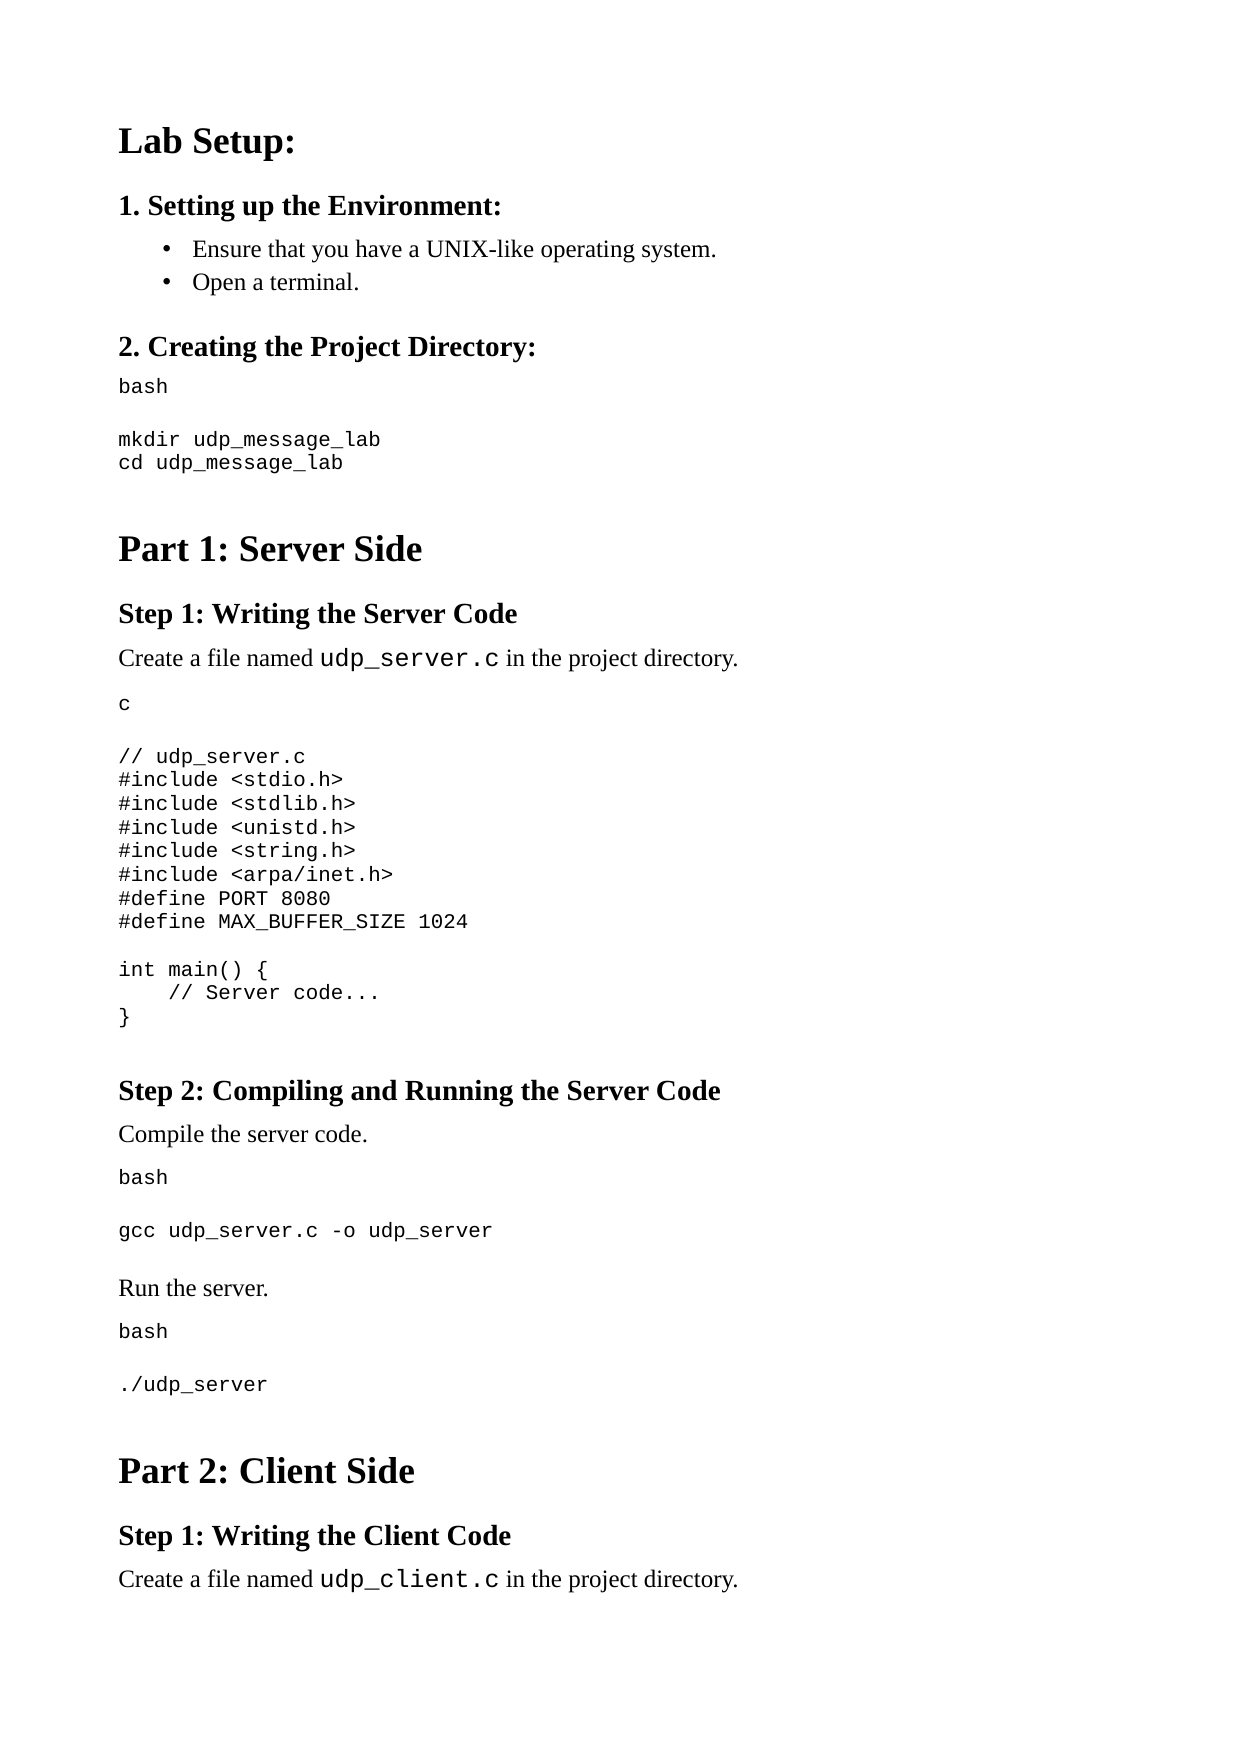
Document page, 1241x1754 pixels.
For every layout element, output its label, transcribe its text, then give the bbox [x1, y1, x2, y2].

text Create a file named udp_server.c in the project directory. [118, 643, 1122, 673]
text #include <stdlib.h> [118, 793, 1122, 817]
text #define MAX_BUFFER_SIZE 1024 [118, 911, 1122, 935]
text #include <arpa/inet.h> [118, 864, 1122, 888]
subtitle Lab Setup: [118, 118, 1122, 161]
subtitle Part 1: Server Side [118, 526, 1122, 569]
text #include <stdio.h> [118, 769, 1122, 793]
text gcc udp_server.c -o udp_server [118, 1220, 1122, 1244]
text bash [118, 1321, 1122, 1345]
list Open a terminal. [162, 267, 1122, 296]
subtitle Step 1: Writing the Server Code [118, 597, 1122, 630]
text } [118, 1006, 1122, 1029]
text Compile the server code. [118, 1119, 1122, 1148]
text mkdir udp_message_lab [118, 429, 1122, 452]
text int main() { [118, 958, 1122, 982]
list Ensure that you have a UNIX-like operating system. [162, 234, 1122, 263]
subtitle 2. Creating the Project Directory: [118, 329, 1122, 363]
text c [118, 693, 1122, 716]
subtitle Step 2: Compiling and Running the Server Code [118, 1073, 1122, 1107]
text Run the server. [118, 1273, 1122, 1302]
subtitle 1. Setting up the Environment: [118, 188, 1122, 222]
text #include <unistd.h> [118, 817, 1122, 840]
text ./udp_server [118, 1374, 1122, 1398]
text // udp_server.c [118, 746, 1122, 769]
text cd udp_message_lab [118, 452, 1122, 476]
text // Server code... [118, 982, 1122, 1006]
text Create a file named udp_client.c in the project directory. [118, 1564, 1122, 1595]
text bash [118, 376, 1122, 399]
subtitle Part 2: Client Side [118, 1448, 1122, 1491]
text bash [118, 1167, 1122, 1191]
text #define PORT 8080 [118, 888, 1122, 911]
text #include <string.h> [118, 840, 1122, 864]
subtitle Step 1: Writing the Client Code [118, 1518, 1122, 1552]
